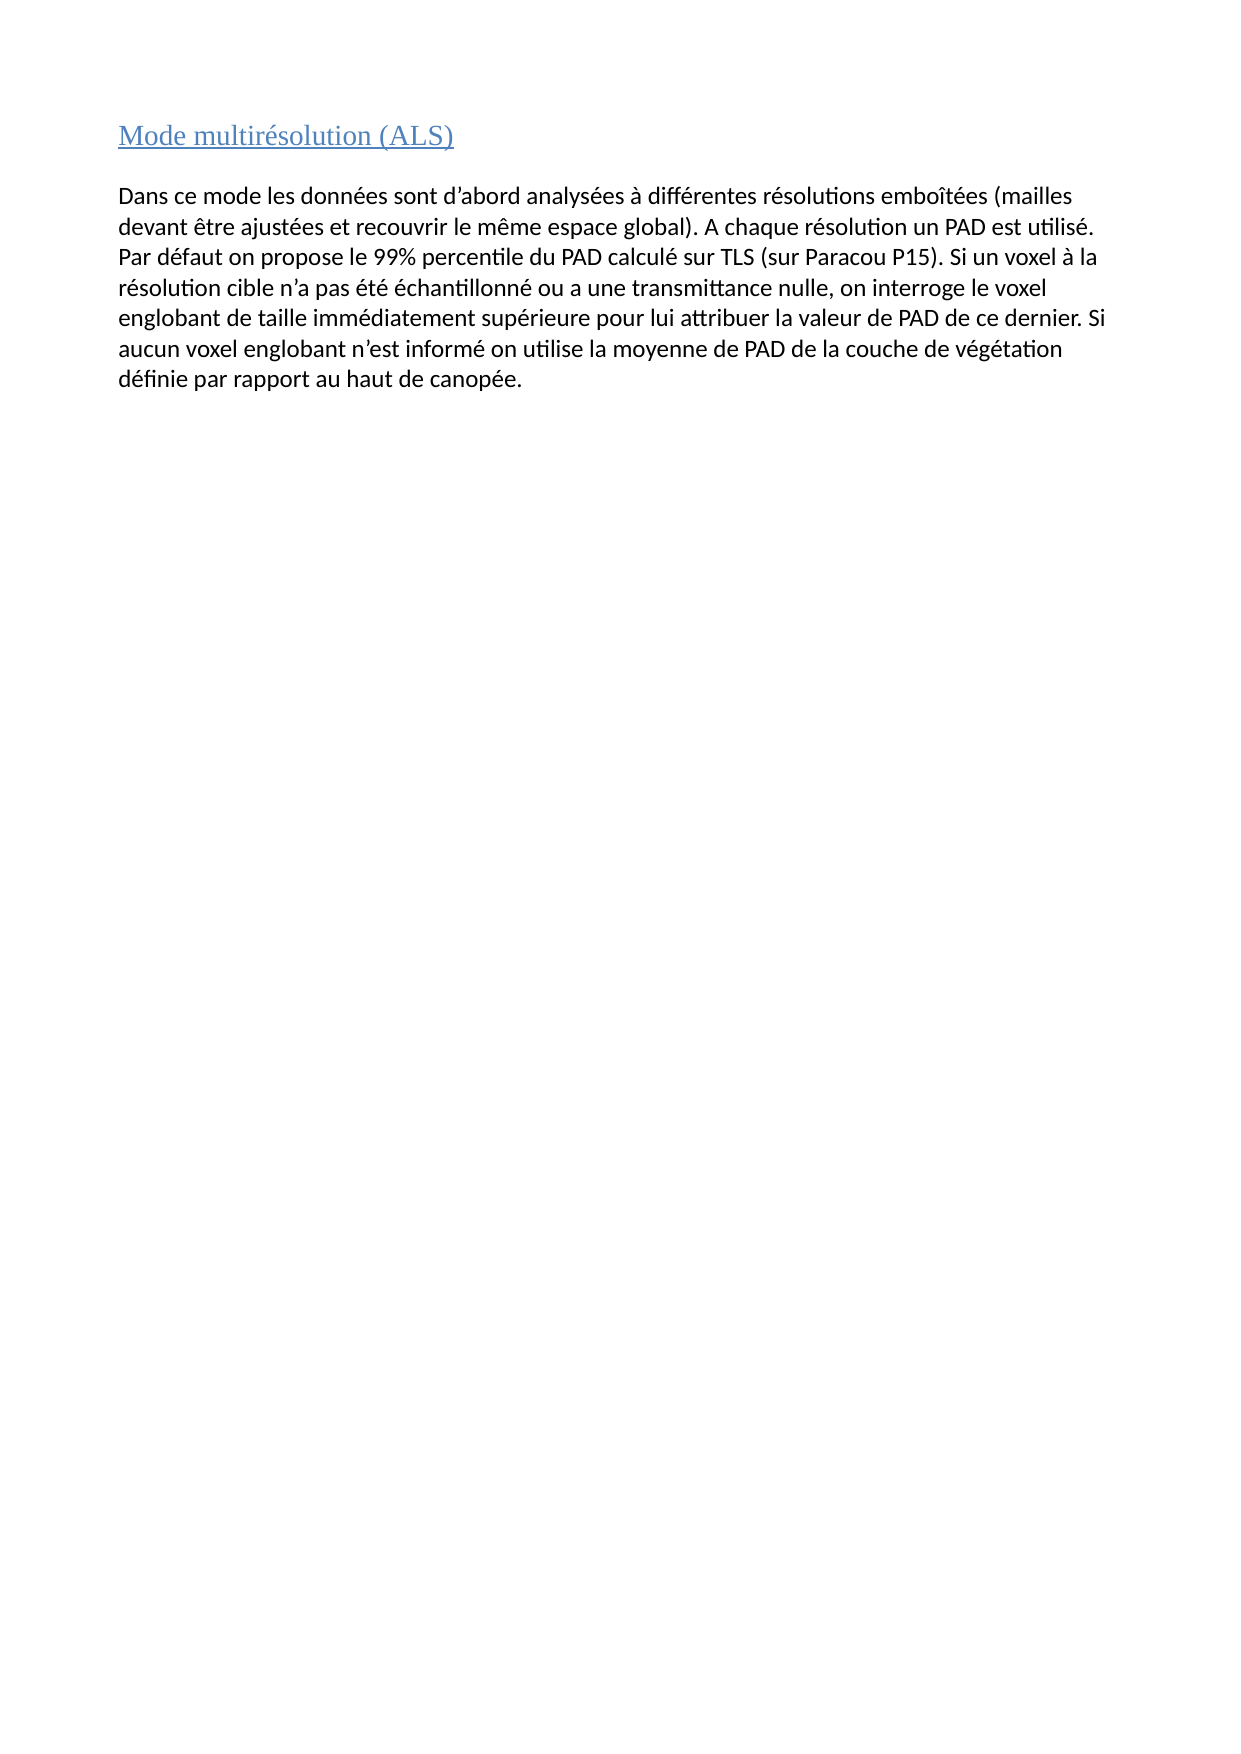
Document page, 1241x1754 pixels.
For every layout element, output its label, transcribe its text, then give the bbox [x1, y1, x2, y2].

subtitle Mode multirésolution (ALS) [118, 118, 1122, 152]
text Dans ce mode les données sont d’abord analysées à différentes résolutions emboîtées (mailles devant être ajustées et recouvrir le même espace global). A chaque résolution un PAD est utilisé. Par défaut on propose le 99% percentile du PAD calculé sur TLS (sur Paracou P15). Si un voxel à la résolution cible n’a pas été échantillonné ou a une transmittance nulle, on interroge le voxel englobant de taille immédiatement supérieure pour lui attribuer la valeur de PAD de ce dernier. Si aucun voxel englobant n’est informé on utilise la moyenne de PAD de la couche de végétation définie par rapport au haut de canopée. [118, 180, 1122, 394]
